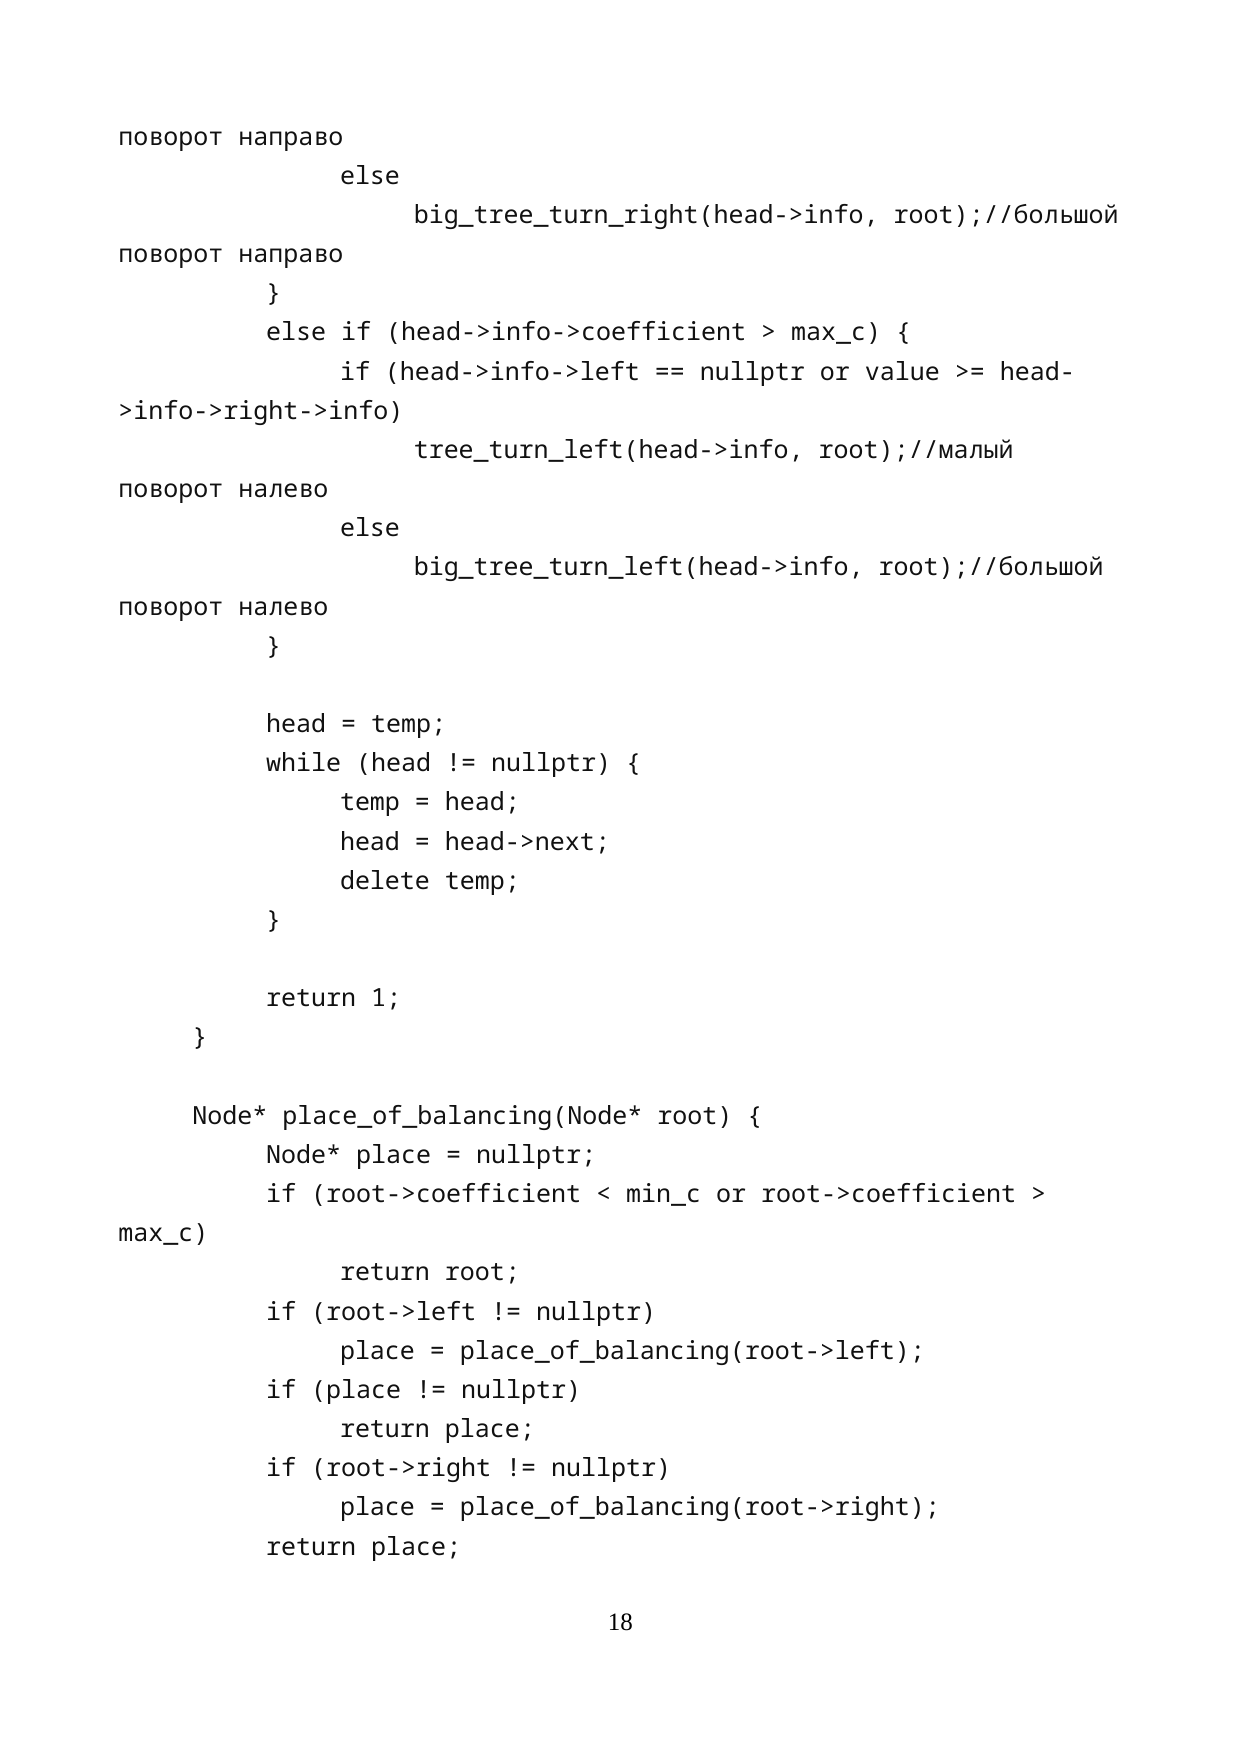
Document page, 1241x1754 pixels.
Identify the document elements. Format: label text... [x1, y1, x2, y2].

text return place; [118, 1411, 1122, 1445]
text } [118, 275, 1122, 309]
text Node* place_of_balancing(Node* root) { [118, 1097, 1122, 1131]
text } [118, 901, 1122, 936]
text big_tree_turn_left(head->info, root);//большой поворот налево [118, 549, 1122, 622]
text else if (head->info->coefficient > max_c) { [118, 314, 1122, 348]
text Node* place = nullptr; [118, 1136, 1122, 1171]
text if (root->left != nullptr) [118, 1293, 1122, 1327]
text delete temp; [118, 862, 1122, 896]
text head = temp; [118, 706, 1122, 740]
text head = head->next; [118, 823, 1122, 857]
text if (head->info->left == nullptr or value >= head->info->right->info) [118, 353, 1122, 426]
text tree_turn_left(head->info, root);//малый поворот налево [118, 431, 1122, 505]
text else [118, 157, 1122, 191]
text return root; [118, 1254, 1122, 1288]
text } [118, 627, 1122, 661]
text temp = head; [118, 784, 1122, 818]
text place = place_of_balancing(root->right); [118, 1489, 1122, 1523]
text return 1; [118, 980, 1122, 1014]
text while (head != nullptr) { [118, 745, 1122, 779]
text } [118, 1019, 1122, 1053]
text else [118, 510, 1122, 544]
text place = place_of_balancing(root->left); [118, 1332, 1122, 1366]
text поворот направо [118, 118, 1122, 152]
text return place; [118, 1528, 1122, 1562]
text if (place != nullptr) [118, 1371, 1122, 1406]
text if (root->coefficient < min_c or root->coefficient > max_c) [118, 1176, 1122, 1249]
text big_tree_turn_right(head->info, root);//большой поворот направо [118, 196, 1122, 270]
text if (root->right != nullptr) [118, 1450, 1122, 1484]
